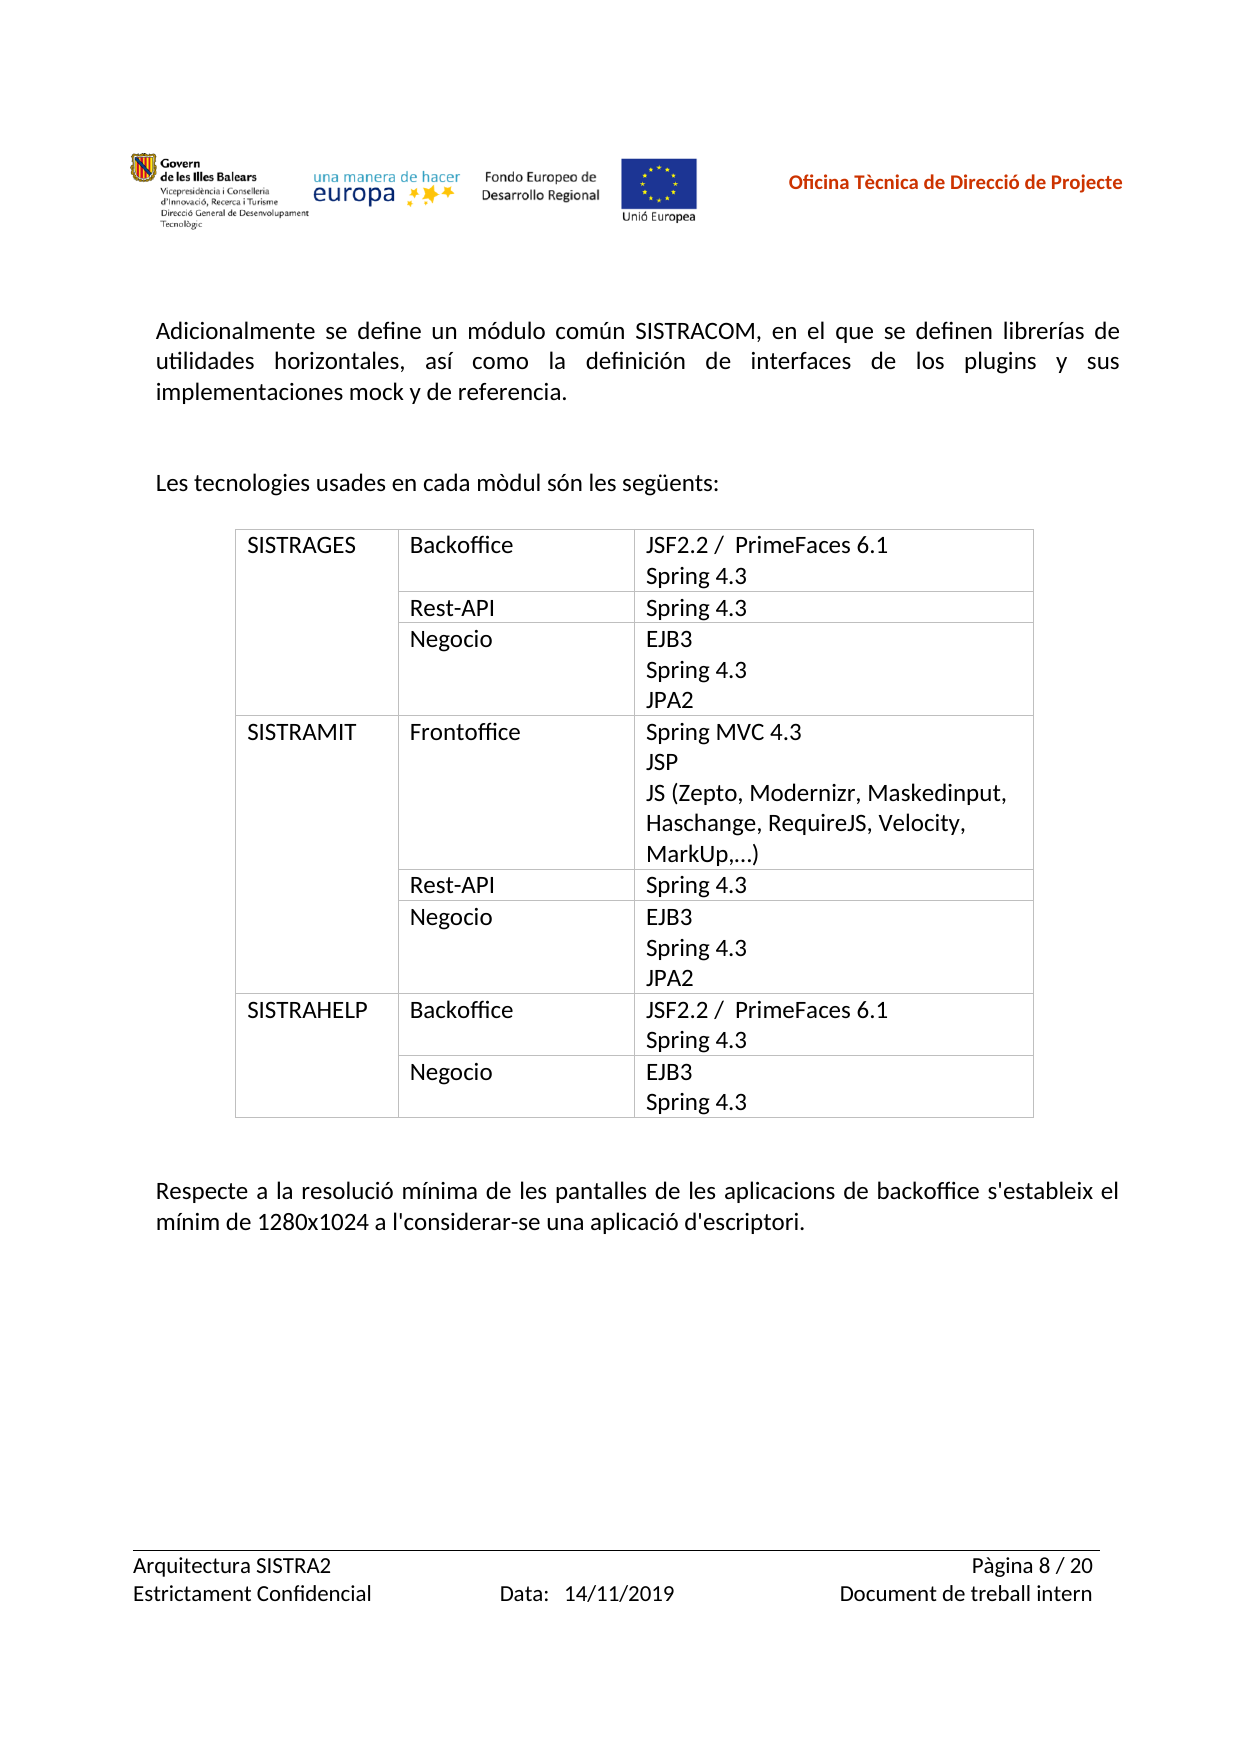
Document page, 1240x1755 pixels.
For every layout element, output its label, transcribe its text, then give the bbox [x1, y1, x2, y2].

table_cell SISTRAMIT [236, 716, 398, 993]
text Respecte a la resolució mínima de les pantalles de les aplicacions de backoffice s'estableix el mínim de 1280x1024 a l'considerar-se una aplicació d'escriptori. [156, 1175, 1121, 1236]
table_cell JSF2.2 / PrimeFaces 6.1 Spring 4.3 [635, 994, 1033, 1055]
table_cell Spring 4.3 [635, 592, 1033, 622]
table_cell Negocio [399, 901, 634, 993]
table_cell EJB3 Spring 4.3 JPA2 [635, 623, 1033, 715]
table_cell SISTRAHELP [236, 994, 398, 1117]
table_header Backoffice [399, 530, 634, 591]
table_cell Negocio [399, 623, 634, 715]
table_cell Spring MVC 4.3 JSP JS (Zepto, Modernizr, Maskedinput, Haschange, RequireJS, Velocity, MarkUp,…) [635, 716, 1033, 868]
table_cell Backoffice [399, 994, 634, 1055]
table_cell EJB3 Spring 4.3 [635, 1056, 1033, 1117]
table_cell Rest-API [399, 592, 634, 622]
table_cell Spring 4.3 [635, 870, 1033, 900]
table_header JSF2.2 / PrimeFaces 6.1 Spring 4.3 [635, 530, 1033, 591]
table_cell EJB3 Spring 4.3 JPA2 [635, 901, 1033, 993]
text Adicionalmente se define un módulo común SISTRACOM, en el que se definen librerías de utilidades horizontales, así como la definición de interfaces de los plugins y sus implementaciones mock y de referencia. [156, 315, 1121, 407]
table_cell Negocio [399, 1056, 634, 1117]
table_cell Rest-API [399, 870, 634, 900]
picture [130, 152, 699, 230]
table_header SISTRAGES [236, 530, 398, 715]
table_cell Frontoffice [399, 716, 634, 868]
text Les tecnologies usades en cada mòdul són les següents: [156, 468, 1121, 498]
